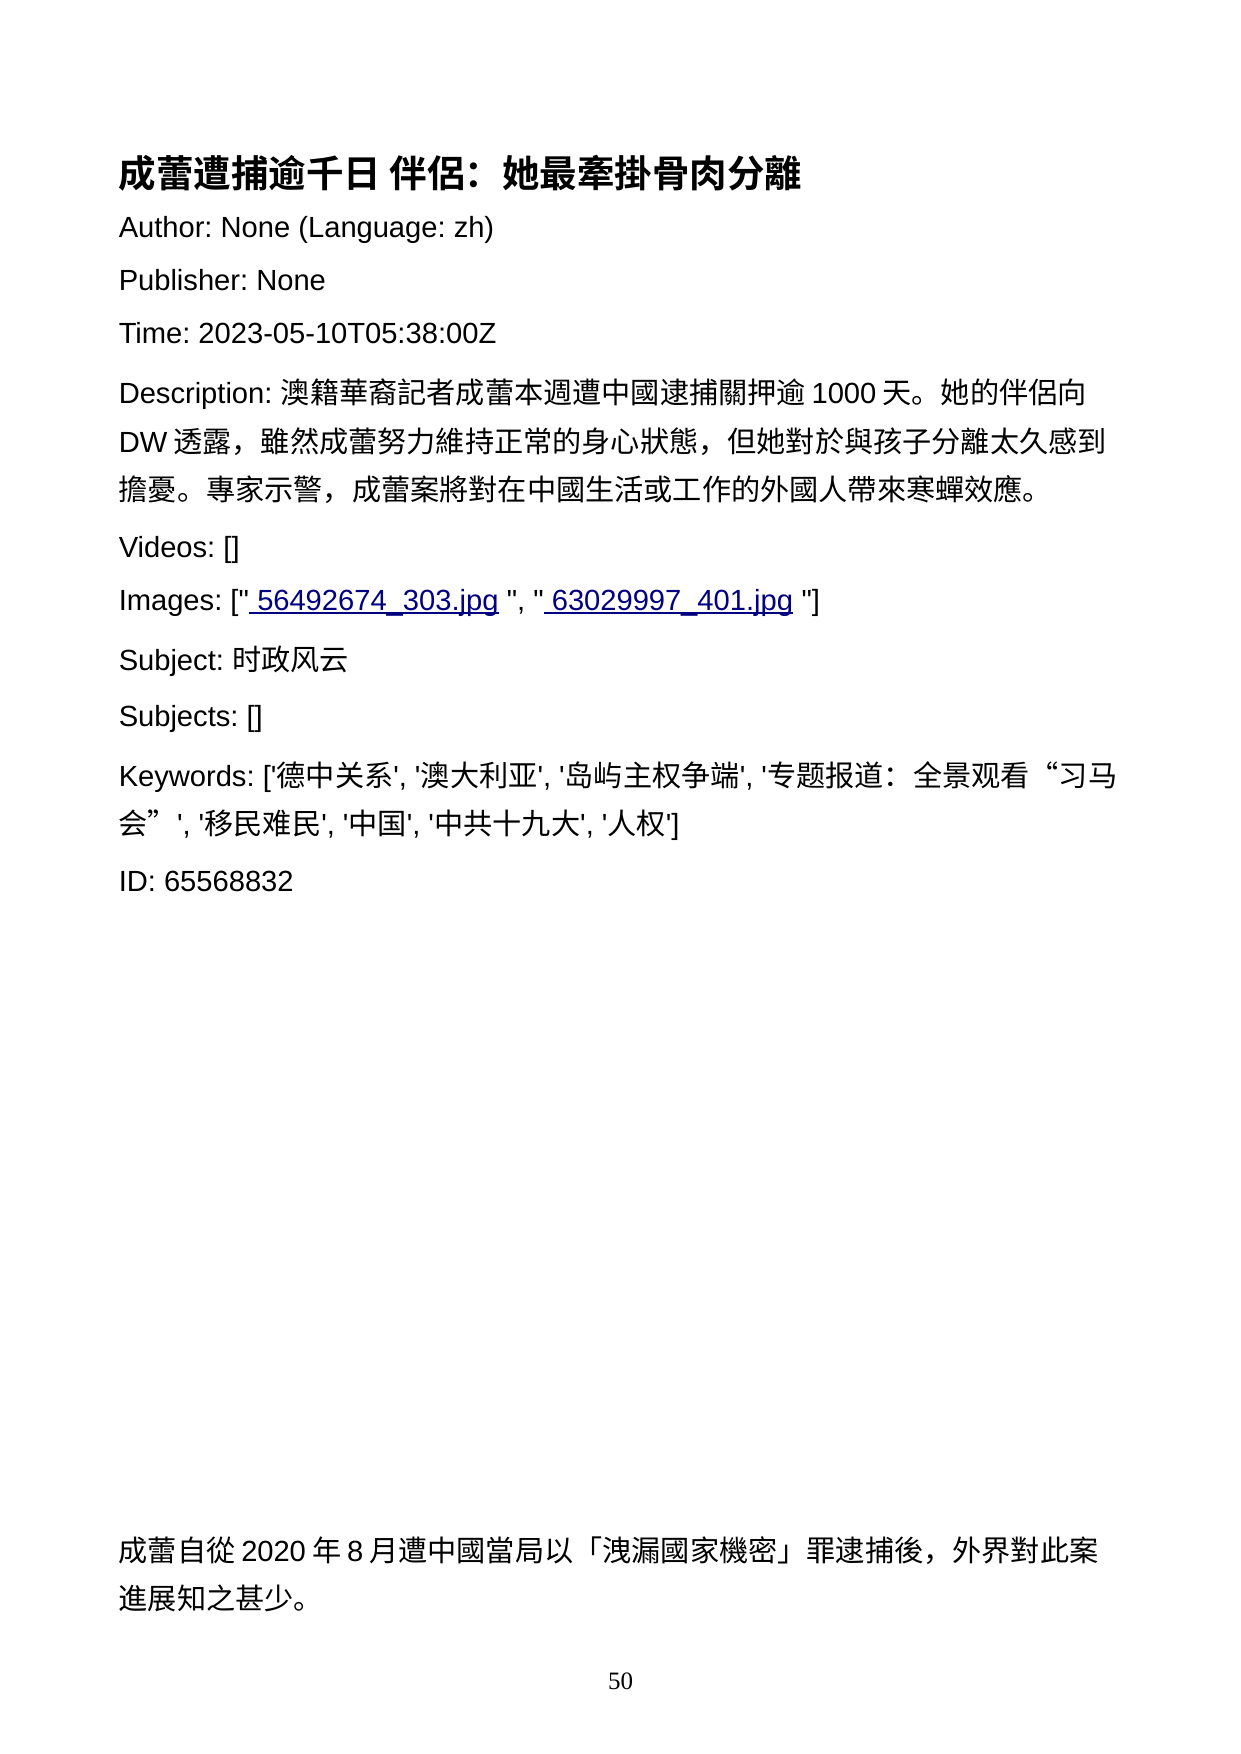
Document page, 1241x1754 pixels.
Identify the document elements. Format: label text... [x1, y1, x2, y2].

text Author: None (Language: zh) [118, 210, 1122, 244]
text Description: 澳籍華裔記者成蕾本週遭中國逮捕關押逾1000天。她的伴侶向DW透露，雖然成蕾努力維持正常的身心狀態，但她對於與孩子分離太久感到擔憂。專家示警，成蕾案將對在中國生活或工作的外國人帶來寒蟬效應。 [118, 370, 1122, 509]
text Subject: 时政风云 [118, 636, 1122, 678]
text 成蕾自從2020年8月遭中國當局以「洩漏國家機密」罪逮捕後，外界對此案進展知之甚少。 [118, 1527, 1122, 1618]
text Keywords: ['德中关系', '澳大利亚', '岛屿主权争端', '专题报道：全景观看“习马会”', '移民难民', '中国', '中共十九大', '人权'] [118, 752, 1122, 843]
text ID: 65568832 [118, 864, 1122, 898]
text Videos: [] [118, 530, 1122, 563]
subtitle 成蕾遭捕逾千日 伴侶：她最牽掛骨肉分離 [118, 143, 1122, 198]
text Publisher: None [118, 263, 1122, 297]
text Time: 2023-05-10T05:38:00Z [118, 317, 1122, 350]
text Images: [" 56492674_303.jpg ", " 63029997_401.jpg "] [118, 583, 1122, 617]
text Subjects: [] [118, 699, 1122, 733]
